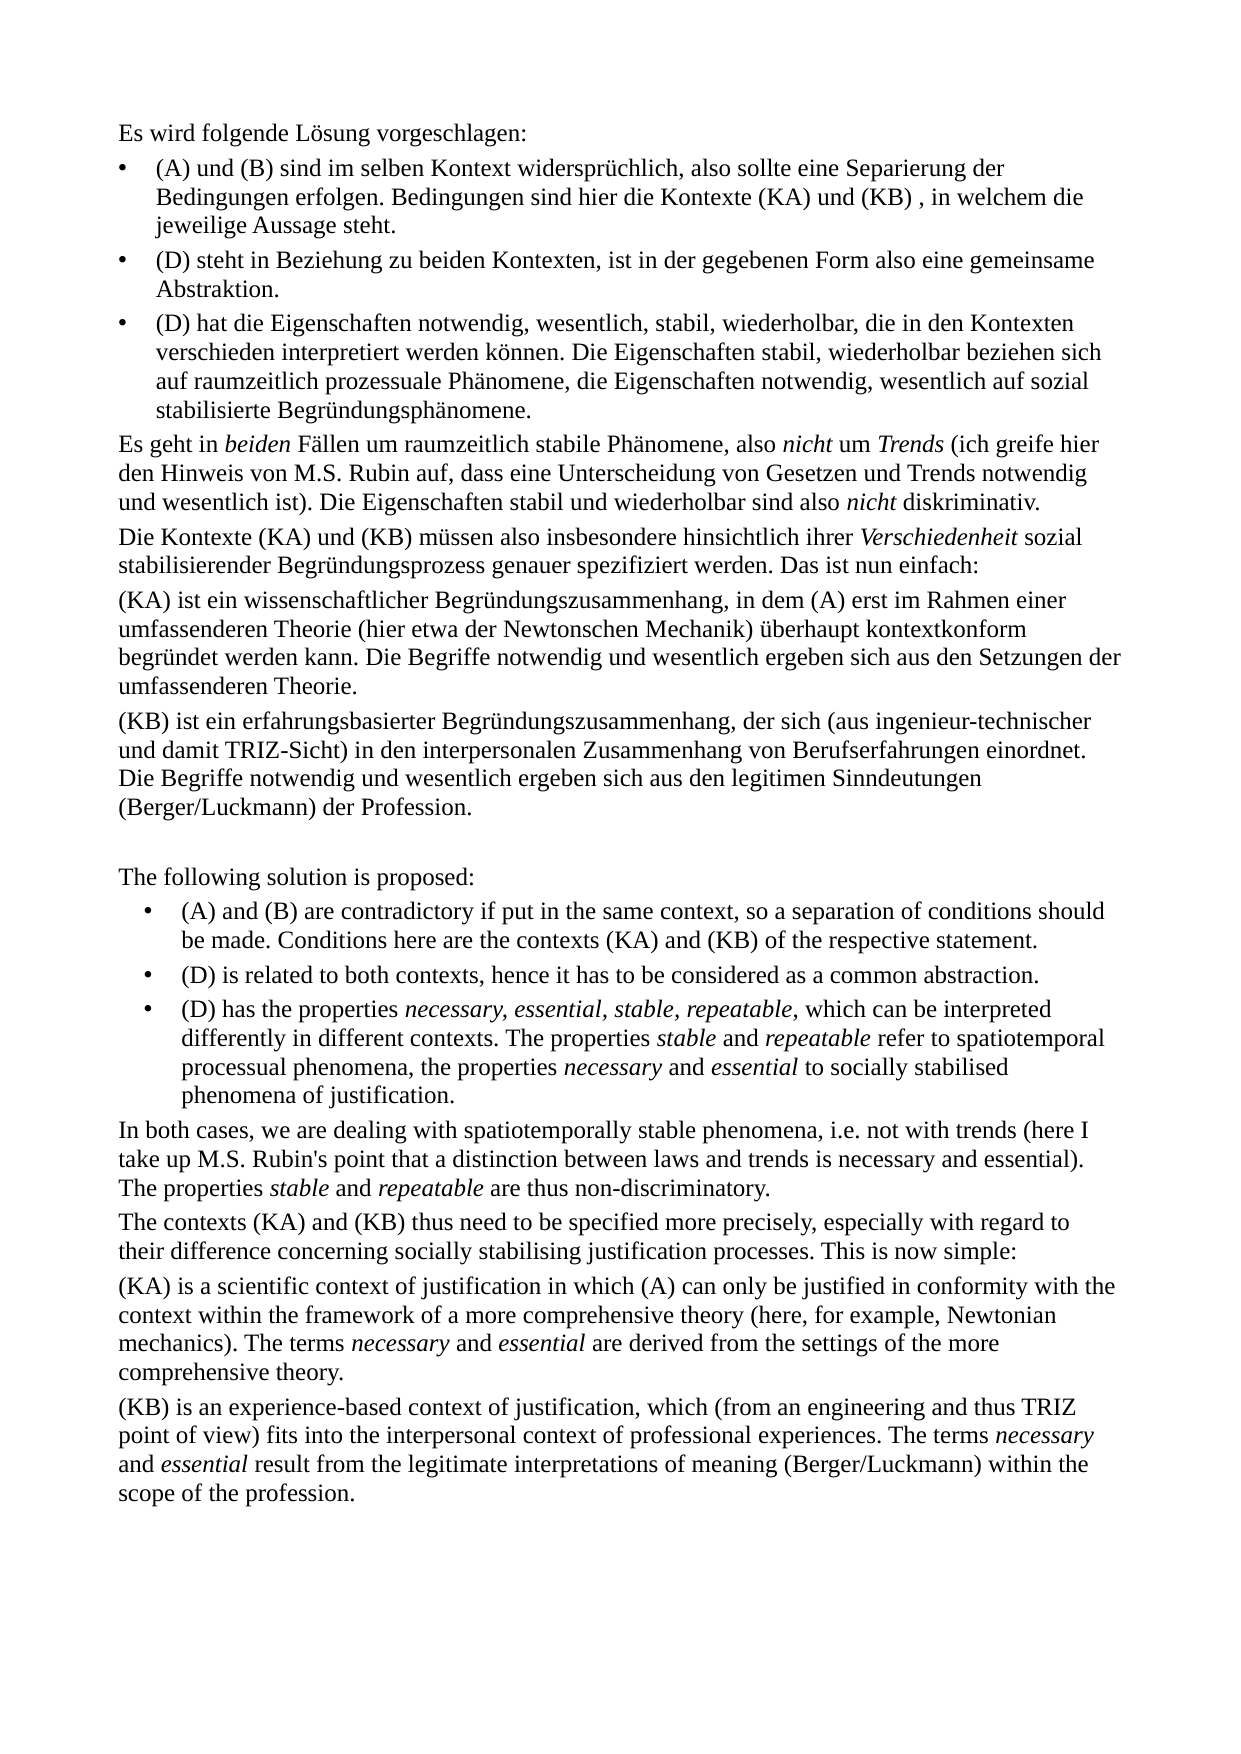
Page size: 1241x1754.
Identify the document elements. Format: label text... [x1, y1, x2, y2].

list (D) is related to both contexts, hence it has to be considered as a common abstraction. [143, 960, 1122, 988]
text (KA) ist ein wissenschaftlicher Begründungszusammenhang, in dem (A) erst im Rahmen einer umfassenderen Theorie (hier etwa der Newtonschen Mechanik) überhaupt kontextkonform begründet werden kann. Die Begriffe notwendig und wesentlich ergeben sich aus den Setzungen der umfassenderen Theorie. [118, 585, 1122, 700]
text In both cases, we are dealing with spatiotemporally stable phenomena, i.e. not with trends (here I take up M.S. Rubin's point that a distinction between laws and trends is necessary and essential). The properties stable and repeatable are thus non-discriminatory. [118, 1115, 1122, 1202]
list (D) steht in Beziehung zu beiden Kontexten, ist in der gegebenen Form also eine gemeinsame Abstraktion. [118, 245, 1122, 302]
list (D) hat die Eigenschaften notwendig, wesentlich, stabil, wiederholbar, die in den Kontexten verschieden interpretiert werden können. Die Eigenschaften stabil, wiederholbar beziehen sich auf raumzeitlich prozessuale Phänomene, die Eigenschaften notwendig, wesentlich auf sozial stabilisierte Begründungsphänomene. [118, 308, 1122, 423]
text Es geht in beiden Fällen um raumzeitlich stabile Phänomene, also nicht um Trends (ich greife hier den Hinweis von M.S. Rubin auf, dass eine Unterscheidung von Gesetzen und Trends notwendig und wesentlich ist). Die Eigenschaften stabil und wiederholbar sind also nicht diskriminativ. [118, 429, 1122, 516]
text Die Kontexte (KA) und (KB) müssen also insbesondere hinsichtlich ihrer Verschiedenheit sozial stabilisierender Begründungsprozess genauer spezifiziert werden. Das ist nun einfach: [118, 522, 1122, 579]
list (D) has the properties necessary, essential, stable, repeatable, which can be interpreted differently in different contexts. The properties stable and repeatable refer to spatiotemporal processual phenomena, the properties necessary and essential to socially stabilised phenomena of justification. [143, 994, 1122, 1109]
text (KA) is a scientific context of justification in which (A) can only be justified in conformity with the context within the framework of a more comprehensive theory (here, for example, Newtonian mechanics). The terms necessary and essential are derived from the settings of the more comprehensive theory. [118, 1271, 1122, 1386]
list (A) und (B) sind im selben Kontext widersprüchlich, also sollte eine Separierung der Bedingungen erfolgen. Bedingungen sind hier die Kontexte (KA) und (KB) , in welchem die jeweilige Aussage steht. [118, 153, 1122, 239]
text The following solution is proposed: [118, 862, 1122, 890]
text Es wird folgende Lösung vorgeschlagen: [118, 118, 1122, 147]
text (KB) is an experience-based context of justification, which (from an engineering and thus TRIZ point of view) fits into the interpersonal context of professional experiences. The terms necessary and essential result from the legitimate interpretations of meaning (Berger/Luckmann) within the scope of the profession. [118, 1392, 1122, 1507]
text (KB) ist ein erfahrungsbasierter Begründungszusammenhang, der sich (aus ingenieur-technischer und damit TRIZ-Sicht) in den interpersonalen Zusammenhang von Berufserfahrungen einordnet. Die Begriffe notwendig und wesentlich ergeben sich aus den legitimen Sinndeutungen (Berger/Luckmann) der Profession. [118, 706, 1122, 821]
text The contexts (KA) and (KB) thus need to be specified more precisely, especially with regard to their difference concerning socially stabilising justification processes. This is now simple: [118, 1207, 1122, 1265]
list (A) and (B) are contradictory if put in the same context, so a separation of conditions should be made. Conditions here are the contexts (KA) and (KB) of the respective statement. [143, 896, 1122, 954]
